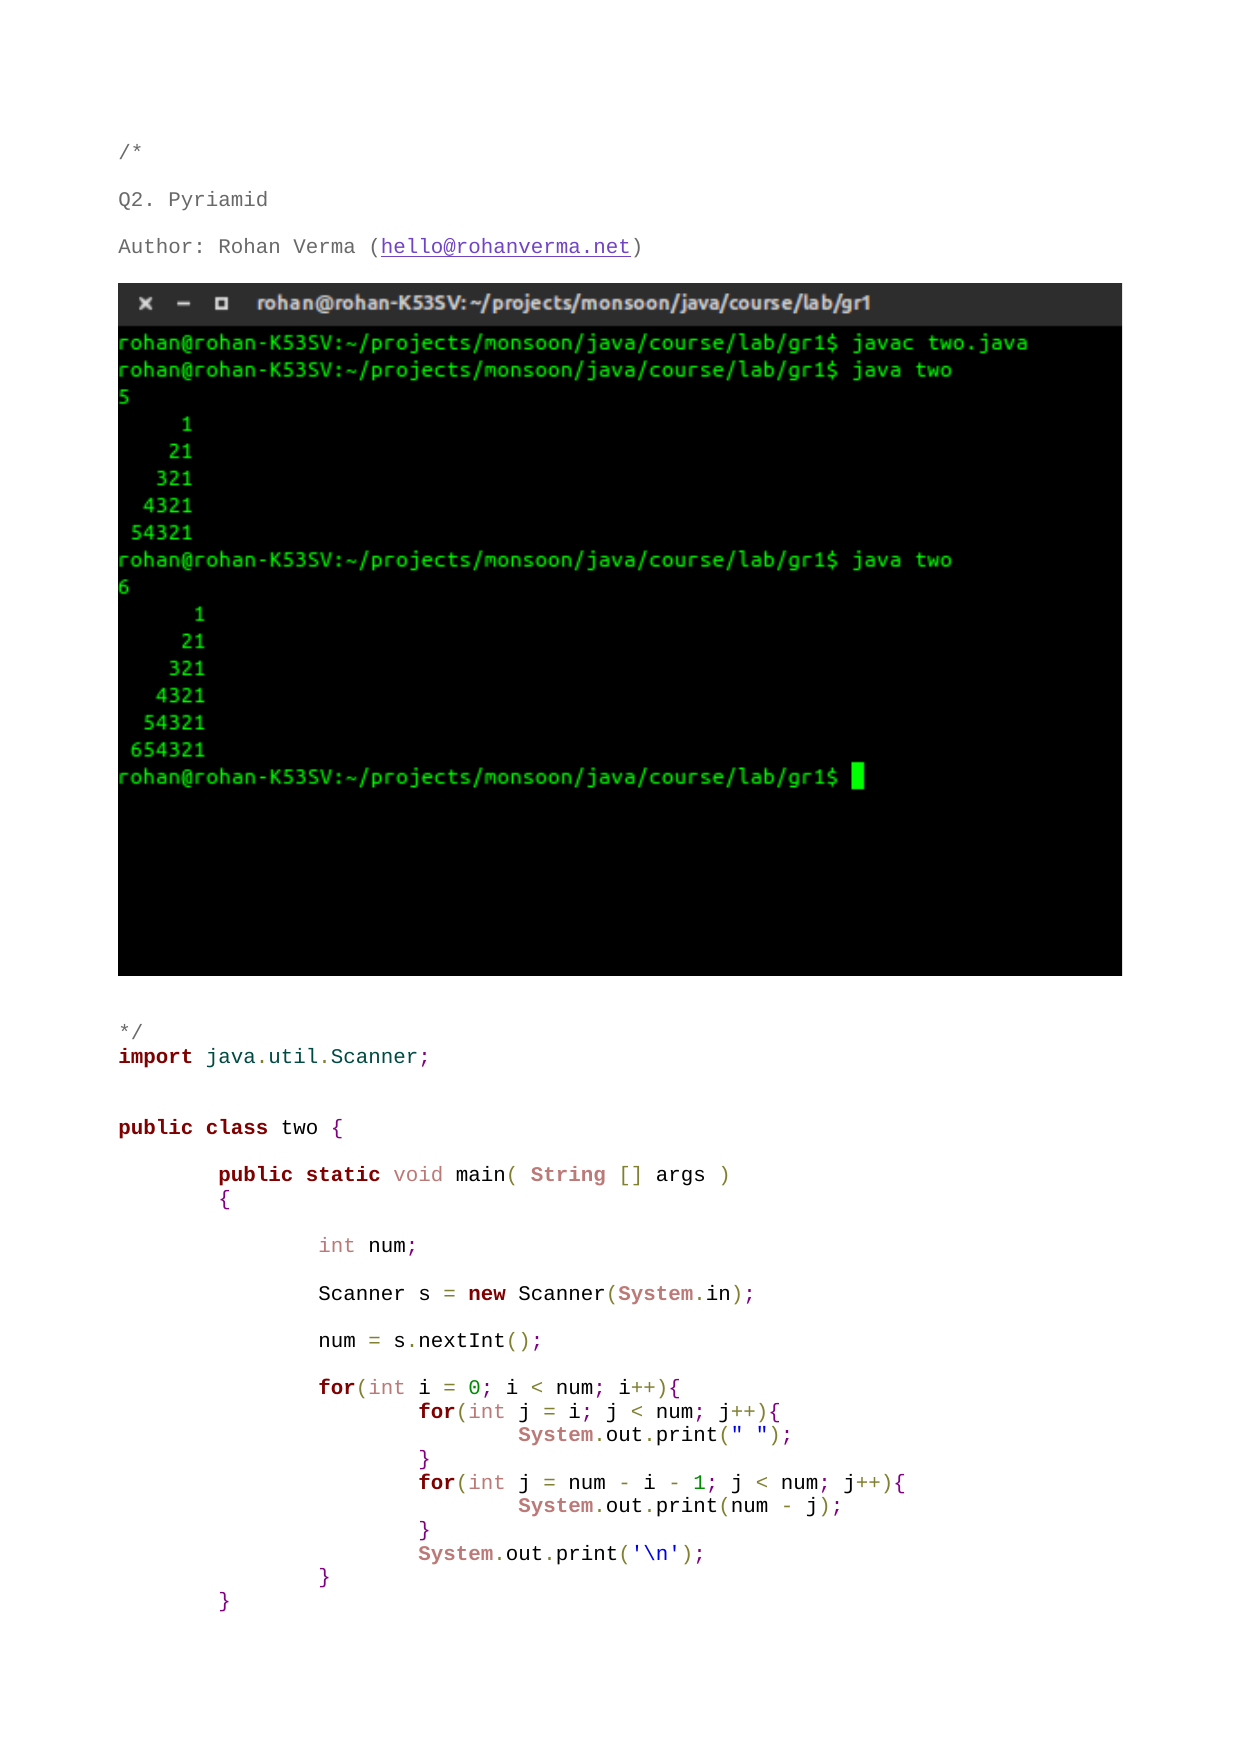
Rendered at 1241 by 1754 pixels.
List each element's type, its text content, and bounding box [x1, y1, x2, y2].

text Scanner s = new Scanner(System.in); [118, 1282, 1122, 1306]
text Author: Rohan Verma (hello@rohanverma.net) [118, 236, 1122, 260]
text public class two { [118, 1117, 1122, 1141]
text } [118, 1519, 1122, 1543]
text */ [118, 1022, 1122, 1046]
text } [118, 1566, 1122, 1590]
picture [118, 283, 1123, 976]
text } [118, 1590, 1122, 1613]
text for(int j = num - i - 1; j < num; j++){ [118, 1472, 1122, 1495]
text for(int i = 0; i < num; i++){ [118, 1377, 1122, 1401]
text /* [118, 142, 1122, 165]
text Q2. Pyriamid [118, 189, 1122, 213]
text { [118, 1188, 1122, 1212]
text System.out.print(num - j); [118, 1495, 1122, 1519]
text num = s.nextInt(); [118, 1330, 1122, 1353]
text } [118, 1448, 1122, 1472]
text public static void main( String [] args ) [118, 1164, 1122, 1188]
text import java.util.Scanner; [118, 1046, 1122, 1070]
text System.out.print(" "); [118, 1424, 1122, 1448]
text for(int j = i; j < num; j++){ [118, 1401, 1122, 1424]
text int num; [118, 1235, 1122, 1259]
text System.out.print('\n'); [118, 1543, 1122, 1566]
